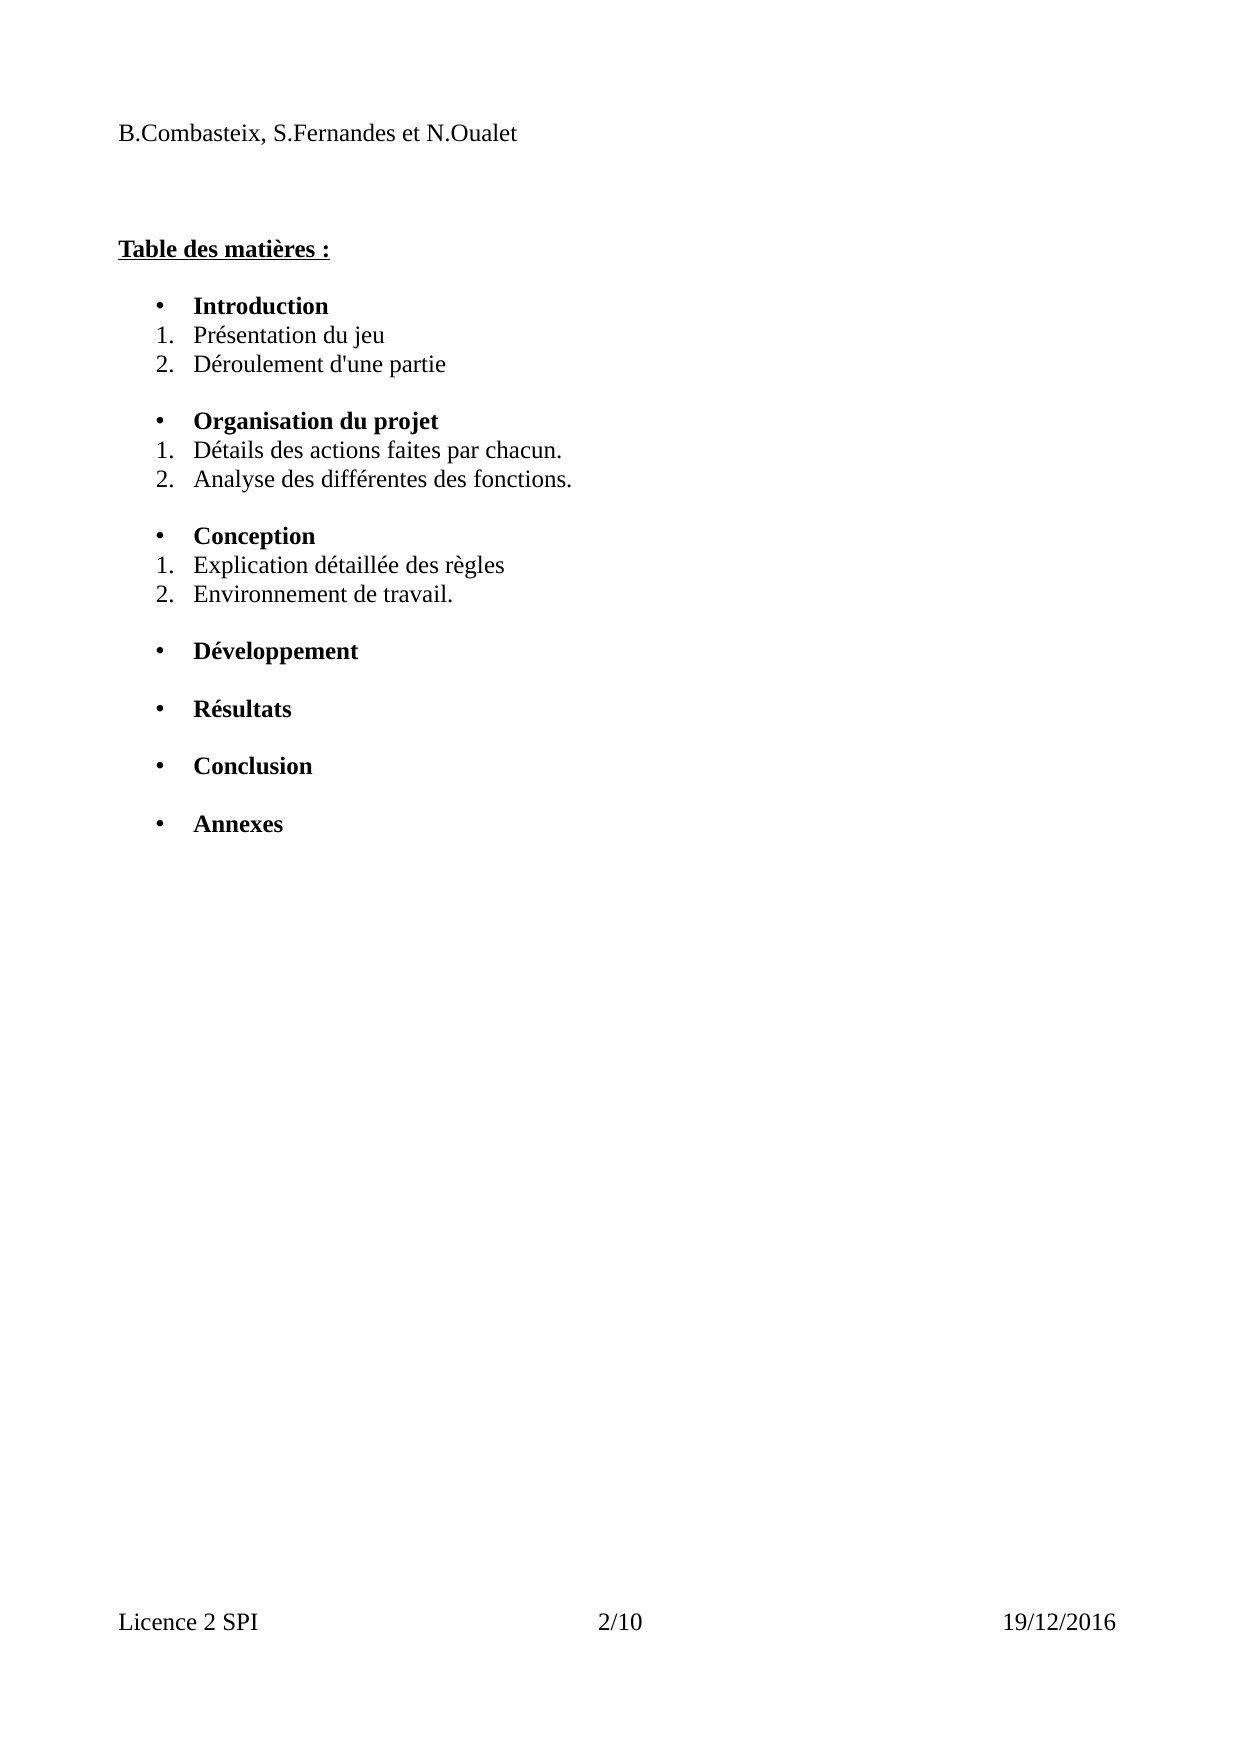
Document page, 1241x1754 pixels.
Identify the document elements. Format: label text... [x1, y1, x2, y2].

list Déroulement d'une partie [156, 349, 1122, 378]
list Présentation du jeu [156, 320, 1122, 349]
list Organisation du projet [156, 406, 1122, 435]
list Conclusion [156, 751, 1122, 780]
list Développement [156, 636, 1122, 665]
list Détails des actions faites par chacun. [156, 435, 1122, 464]
list Analyse des différentes des fonctions. [156, 464, 1122, 493]
list Environnement de travail. [156, 579, 1122, 608]
list Explication détaillée des règles [156, 550, 1122, 579]
text Table des matières : [118, 234, 1122, 263]
list Conception [156, 521, 1122, 550]
list Introduction [156, 291, 1122, 320]
list Résultats [156, 694, 1122, 723]
list Annexes [156, 809, 1122, 838]
